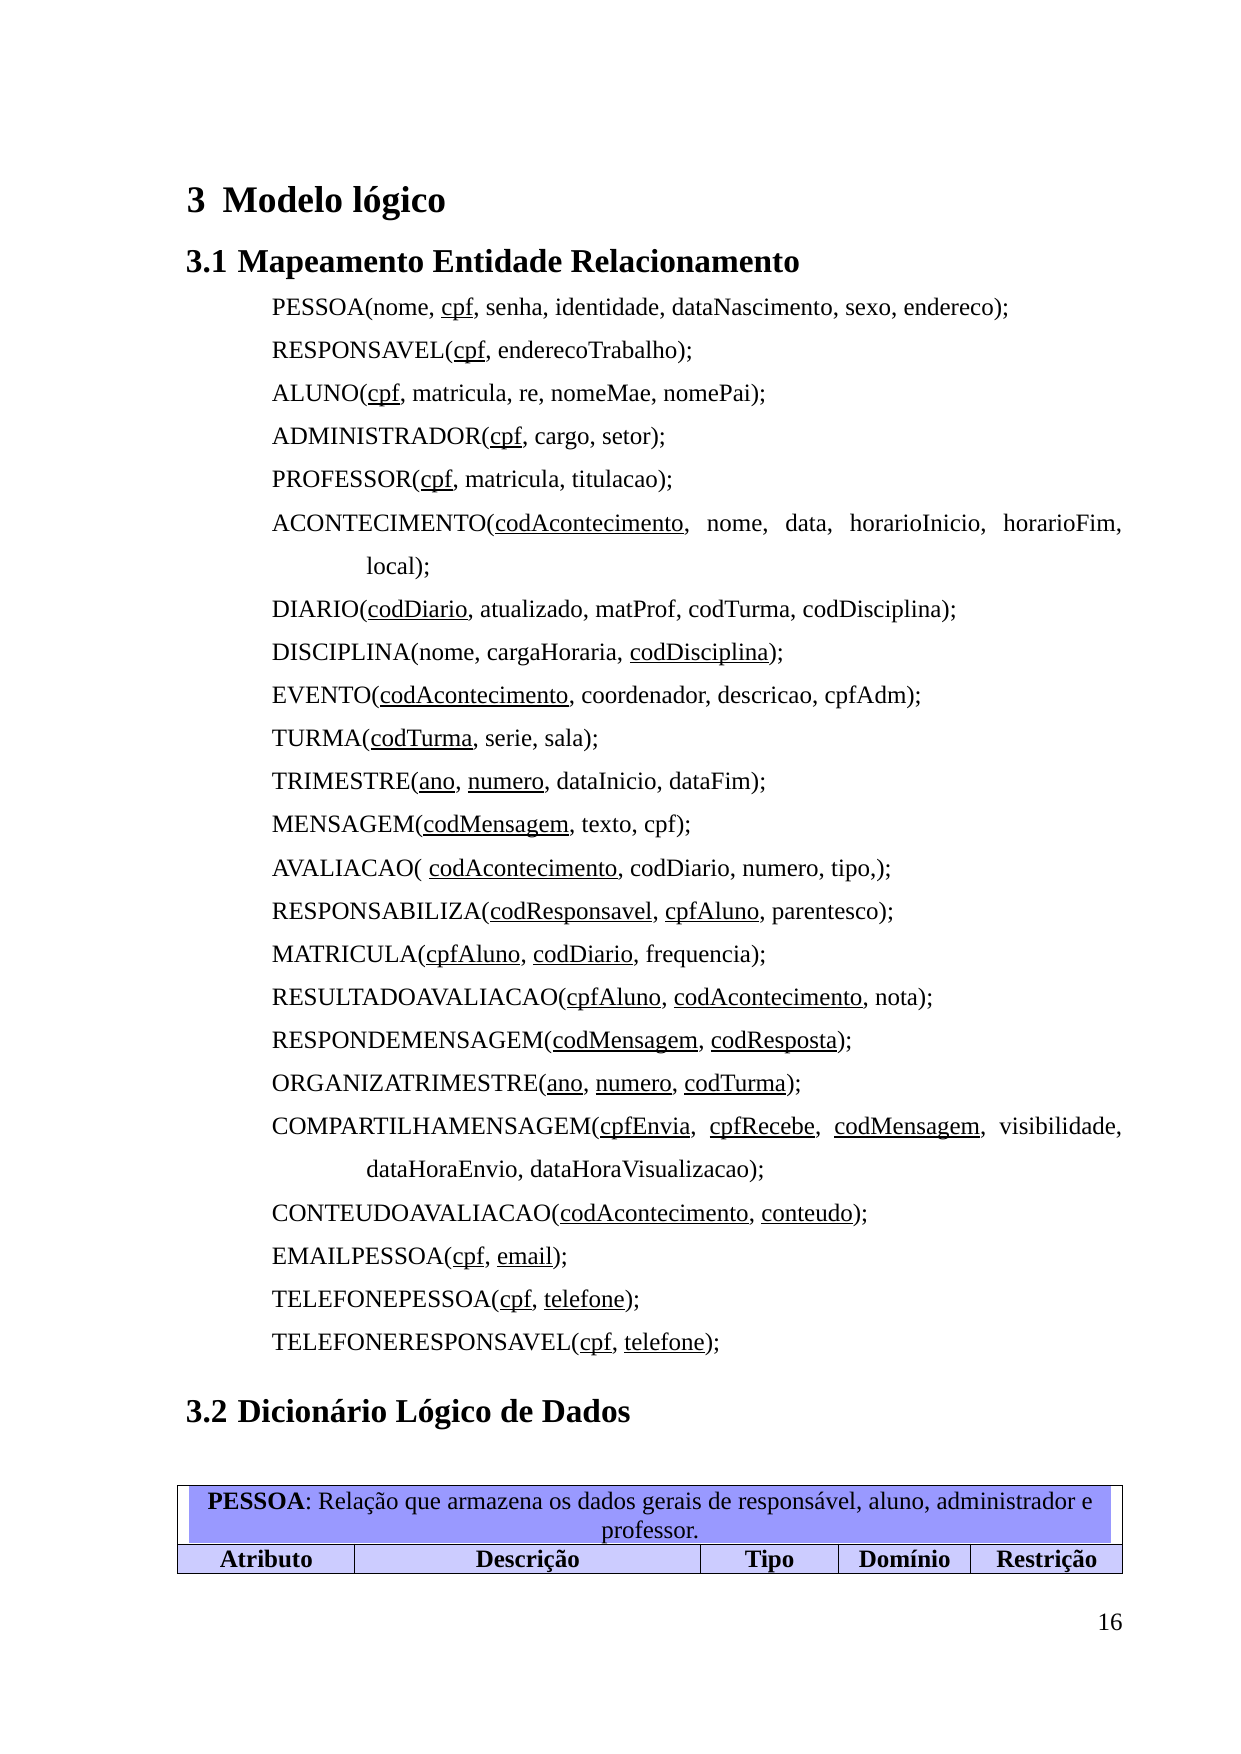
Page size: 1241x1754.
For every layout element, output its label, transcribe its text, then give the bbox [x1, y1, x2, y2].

text PROFESSOR(cpf, matricula, titulacao); [272, 464, 1122, 493]
text ALUNO(cpf, matricula, re, nomeMae, nomePai); [272, 378, 1122, 407]
text CONTEUDOAVALIACAO(codAcontecimento, conteudo); [272, 1198, 1122, 1226]
text PESSOA(nome, cpf, senha, identidade, dataNascimento, sexo, endereco); [272, 292, 1122, 321]
text COMPARTILHAMENSAGEM(cpfEnvia, cpfRecebe, codMensagem, visibilidade, dataHoraEnvio, dataHoraVisualizacao); [272, 1111, 1122, 1183]
table_cell Descrição [355, 1545, 700, 1573]
text TELEFONEPESSOA(cpf, telefone); [272, 1284, 1122, 1313]
text DIARIO(codDiario, atualizado, matProf, codTurma, codDisciplina); [272, 594, 1122, 623]
text MATRICULA(cpfAluno, codDiario, frequencia); [272, 939, 1122, 968]
text ACONTECIMENTO(codAcontecimento, nome, data, horarioInicio, horarioFim, local); [272, 508, 1122, 579]
table_cell Atributo [178, 1545, 354, 1573]
table_cell Tipo [701, 1545, 838, 1573]
text TRIMESTRE(ano, numero, dataInicio, dataFim); [272, 766, 1122, 795]
text RESPONSAVEL(cpf, enderecoTrabalho); [272, 335, 1122, 364]
subtitle Modelo lógico [177, 177, 1122, 220]
table_cell Domínio [839, 1545, 970, 1573]
text MENSAGEM(codMensagem, texto, cpf); [272, 809, 1122, 838]
text AVALIACAO( codAcontecimento, codDiario, numero, tipo,); [272, 853, 1122, 881]
subtitle Dicionário Lógico de Dados [177, 1391, 1122, 1429]
text ORGANIZATRIMESTRE(ano, numero, codTurma); [272, 1068, 1122, 1097]
text DISCIPLINA(nome, cargaHoraria, codDisciplina); [272, 637, 1122, 666]
table_cell Restrição [971, 1545, 1122, 1573]
text EVENTO(codAcontecimento, coordenador, descricao, cpfAdm); [272, 680, 1122, 709]
text TELEFONERESPONSAVEL(cpf, telefone); [272, 1327, 1122, 1356]
text RESPONSABILIZA(codResponsavel, cpfAluno, parentesco); [272, 896, 1122, 924]
text RESULTADOAVALIACAO(cpfAluno, codAcontecimento, nota); [272, 982, 1122, 1011]
text RESPONDEMENSAGEM(codMensagem, codResposta); [272, 1025, 1122, 1054]
text TURMA(codTurma, serie, sala); [272, 723, 1122, 752]
subtitle Mapeamento Entidade Relacionamento [177, 241, 1122, 279]
text EMAILPESSOA(cpf, email); [272, 1241, 1122, 1269]
text ADMINISTRADOR(cpf, cargo, setor); [272, 421, 1122, 450]
